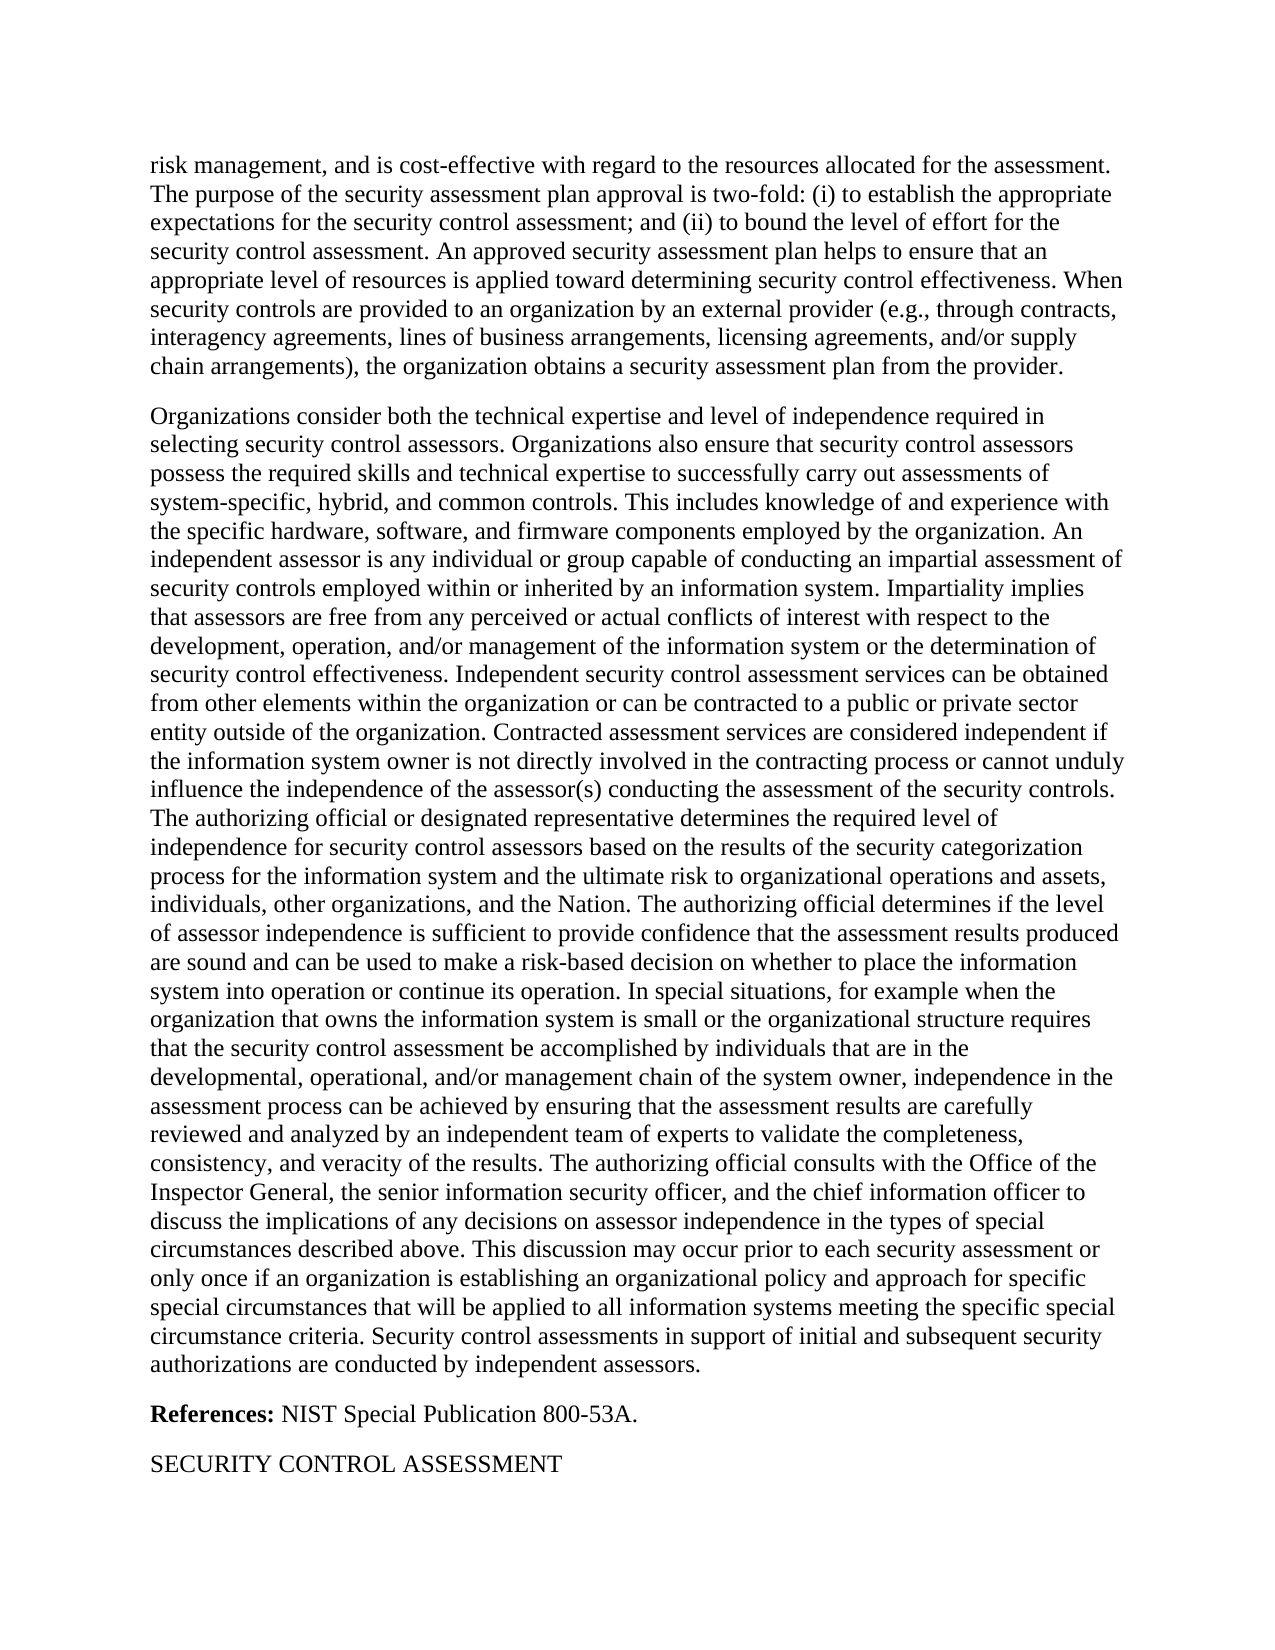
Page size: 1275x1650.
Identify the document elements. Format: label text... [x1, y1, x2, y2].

text SECURITY CONTROL ASSESSMENT [150, 1449, 1125, 1477]
text Organizations consider both the technical expertise and level of independence required in selecting security control assessors. Organizations also ensure that security control assessors possess the required skills and technical expertise to successfully carry out assessments of system-specific, hybrid, and common controls. This includes knowledge of and experience with the specific hardware, software, and firmware components employed by the organization. An independent assessor is any individual or group capable of conducting an impartial assessment of security controls employed within or inherited by an information system. Impartiality implies that assessors are free from any perceived or actual conflicts of interest with respect to the development, operation, and/or management of the information system or the determination of security control effectiveness. Independent security control assessment services can be obtained from other elements within the organization or can be contracted to a public or private sector entity outside of the organization. Contracted assessment services are considered independent if the information system owner is not directly involved in the contracting process or cannot unduly influence the independence of the assessor(s) conducting the assessment of the security controls. The authorizing official or designated representative determines the required level of independence for security control assessors based on the results of the security categorization process for the information system and the ultimate risk to organizational operations and assets, individuals, other organizations, and the Nation. The authorizing official determines if the level of assessor independence is sufficient to provide confidence that the assessment results produced are sound and can be used to make a risk-based decision on whether to place the information system into operation or continue its operation. In special situations, for example when the organization that owns the information system is small or the organizational structure requires that the security control assessment be accomplished by individuals that are in the developmental, operational, and/or management chain of the system owner, independence in the assessment process can be achieved by ensuring that the assessment results are carefully reviewed and analyzed by an independent team of experts to validate the completeness, consistency, and veracity of the results. The authorizing official consults with the Office of the Inspector General, the senior information security officer, and the chief information officer to discuss the implications of any decisions on assessor independence in the types of special circumstances described above. This discussion may occur prior to each security assessment or only once if an organization is establishing an organizational policy and approach for specific special circumstances that will be applied to all information systems meeting the specific special circumstance criteria. Security control assessments in support of initial and subsequent security authorizations are conducted by independent assessors. [150, 401, 1125, 1378]
text References: NIST Special Publication 800-53A. [150, 1399, 1125, 1428]
text risk management, and is cost-effective with regard to the resources allocated for the assessment. The purpose of the security assessment plan approval is two-fold: (i) to establish the appropriate expectations for the security control assessment; and (ii) to bound the level of effort for the security control assessment. An approved security assessment plan helps to ensure that an appropriate level of resources is applied toward determining security control effectiveness. When security controls are provided to an organization by an external provider (e.g., through contracts, interagency agreements, lines of business arrangements, licensing agreements, and/or supply chain arrangements), the organization obtains a security assessment plan from the provider. [150, 150, 1125, 380]
